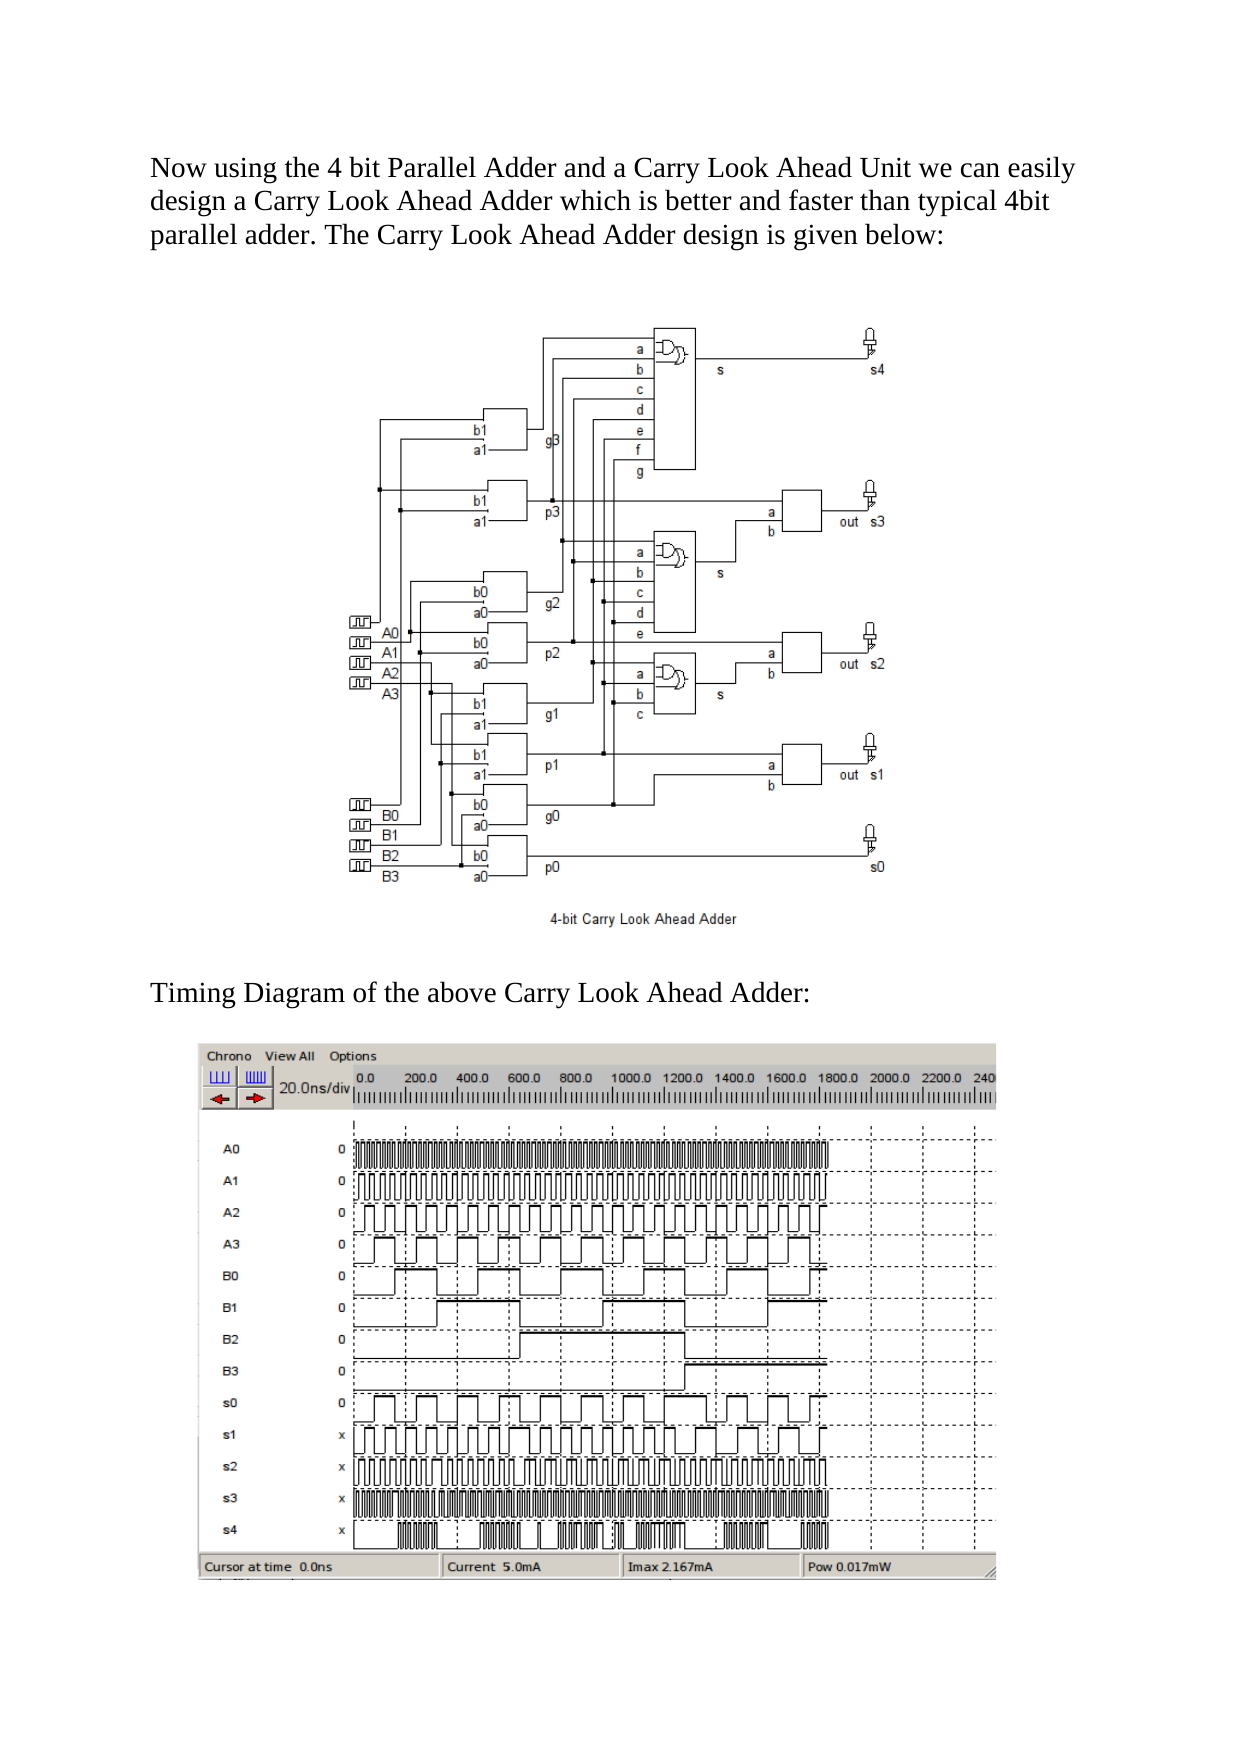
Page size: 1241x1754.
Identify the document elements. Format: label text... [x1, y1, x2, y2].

picture [197, 1043, 997, 1580]
picture [295, 279, 946, 961]
text Now using the 4 bit Parallel Adder and a Carry Look Ahead Unit we can easily design a Carry Look Ahead Adder which is better and faster than typical 4bit parallel adder. The Carry Look Ahead Adder design is given below: [150, 150, 1091, 251]
text Timing Diagram of the above Carry Look Ahead Adder: [150, 975, 1091, 1008]
